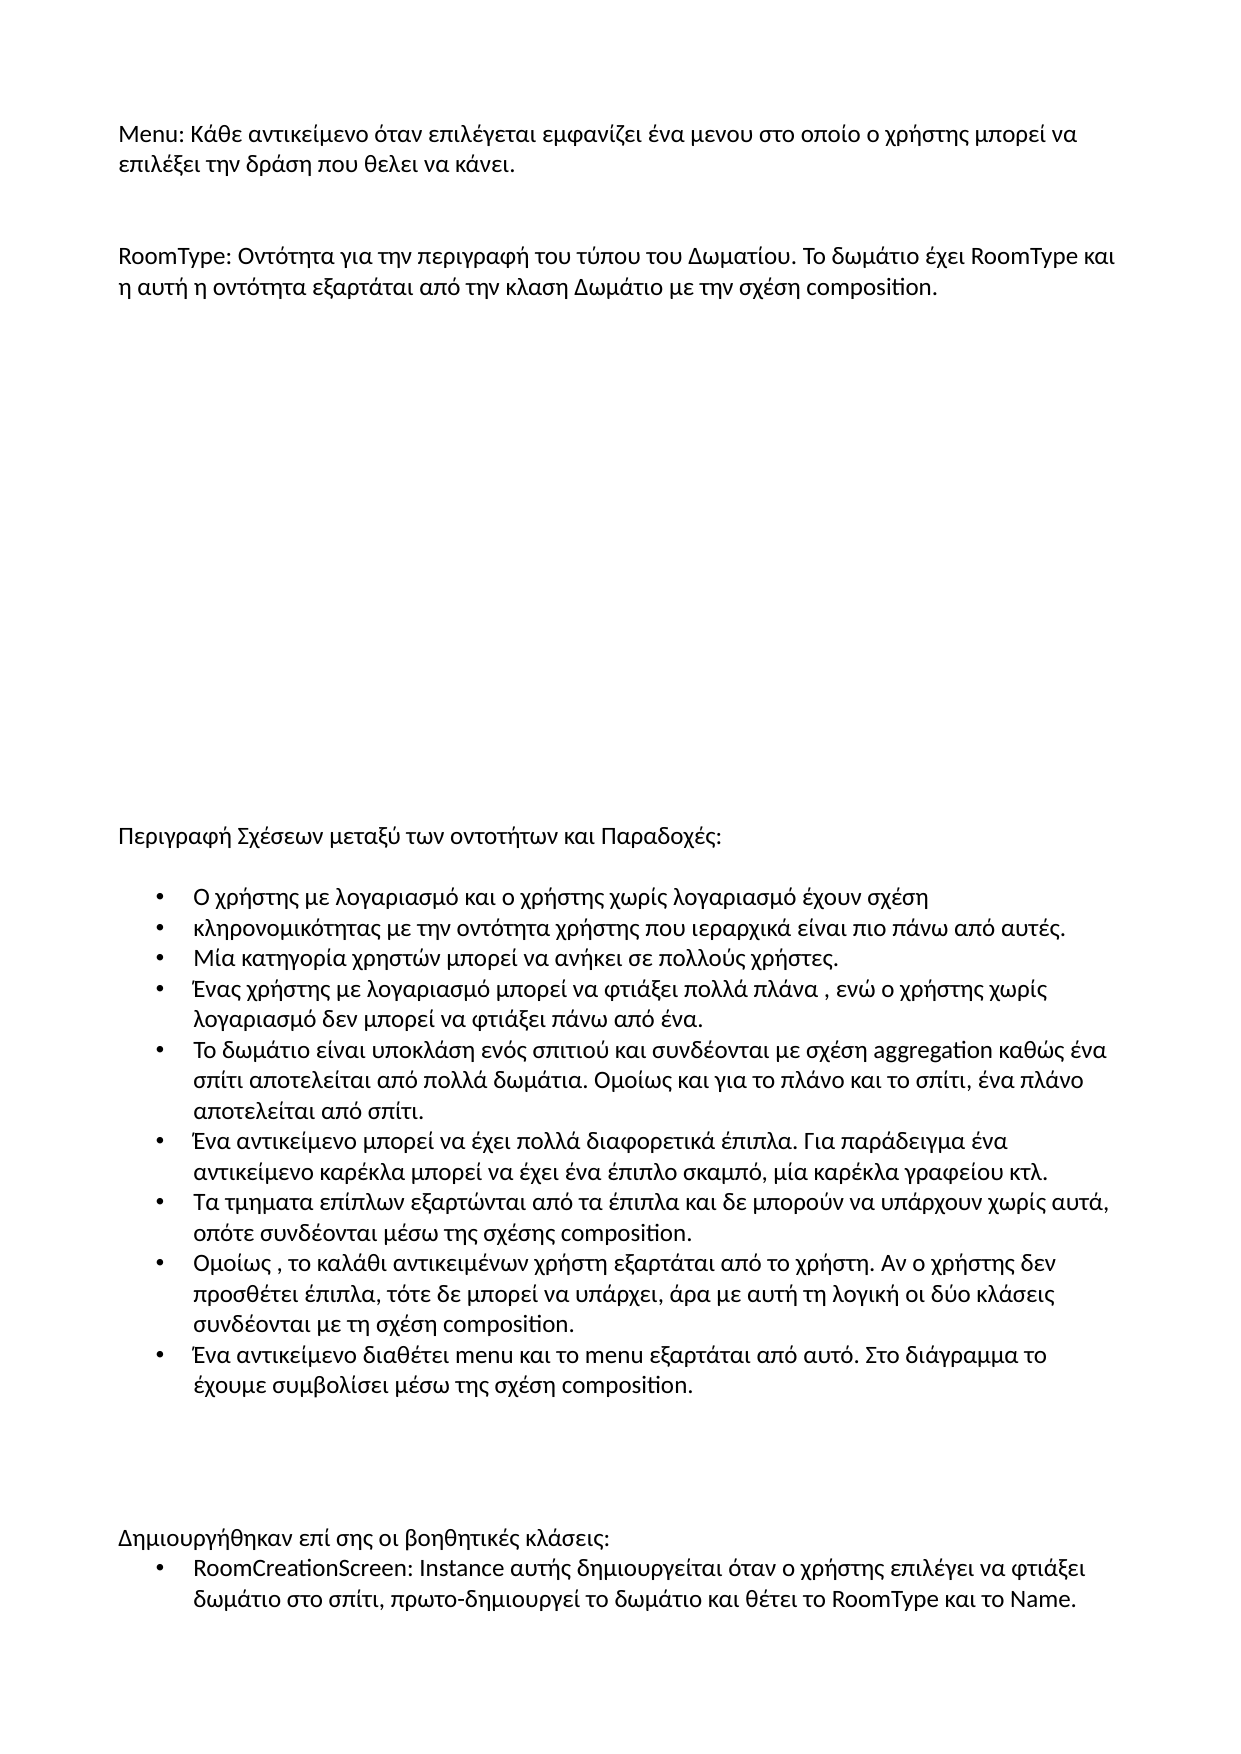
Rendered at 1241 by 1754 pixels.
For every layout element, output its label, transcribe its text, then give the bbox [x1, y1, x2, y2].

list Ένας χρήστης με λογαριασμό μπορεί να φτιάξει πολλά πλάνα , ενώ ο χρήστης χωρίς λογαριασμό δεν μπορεί να φτιάξει πάνω από ένα. [156, 973, 1122, 1034]
list Ένα αντικείμενο μπορεί να έχει πολλά διαφορετικά έπιπλα. Για παράδειγμα ένα αντικείμενο καρέκλα μπορεί να έχει ένα έπιπλο σκαμπό, μία καρέκλα γραφείου κτλ. [156, 1125, 1122, 1186]
list Μία κατηγορία χρηστών μπορεί να ανήκει σε πολλούς χρήστες. [156, 942, 1122, 973]
list Τα τμηματα επίπλων εξαρτώνται από τα έπιπλα και δε μπορούν να υπάρχουν χωρίς αυτά, οπότε συνδέονται μέσω της σχέσης composition. [156, 1186, 1122, 1247]
list Ομοίως , το καλάθι αντικειμένων χρήστη εξαρτάται από το χρήστη. Αν ο χρήστης δεν προσθέτει έπιπλα, τότε δε μπορεί να υπάρχει, άρα με αυτή τη λογική οι δύο κλάσεις συνδέονται με τη σχέση composition. [156, 1247, 1122, 1339]
text RoomType: Οντότητα για την περιγραφή του τύπου του Δωματίου. Το δωμάτιο έχει RoomType και η αυτή η οντότητα εξαρτάται από την κλαση Δωμάτιο με την σχέση composition. [118, 240, 1122, 301]
text Menu: Κάθε αντικείμενο όταν επιλέγεται εμφανίζει ένα μενου στο οποίο ο χρήστης μπορεί να επιλέξει την δράση που θελει να κάνει. [118, 118, 1122, 179]
list κληρονομικότητας με την οντότητα χρήστης που ιεραρχικά είναι πιο πάνω από αυτές. [156, 912, 1122, 942]
list RoomCreationScreen: Instance αυτής δημιουργείται όταν ο χρήστης επιλέγει να φτιάξει δωμάτιο στο σπίτι, πρωτο-δημιουργεί το δωμάτιο και θέτει το RoomType και το Name. [156, 1553, 1122, 1614]
text Περιγραφή Σχέσεων μεταξύ των οντοτήτων και Παραδοχές: [118, 820, 1122, 851]
text Δημιουργήθηκαν επί σης οι βοηθητικές κλάσεις: [118, 1522, 1122, 1553]
list Ένα αντικείμενο διαθέτει menu και το menu εξαρτάται από αυτό. Στο διάγραμμα το έχουμε συμβολίσει μέσω της σχέση composition. [156, 1339, 1122, 1400]
list Ο χρήστης με λογαριασμό και ο χρήστης χωρίς λογαριασμό έχουν σχέση [156, 881, 1122, 912]
list Το δωμάτιο είναι υποκλάση ενός σπιτιού και συνδέονται με σχέση aggregation καθώς ένα σπίτι αποτελείται από πολλά δωμάτια. Ομοίως και για το πλάνο και το σπίτι, ένα πλάνο αποτελείται από σπίτι. [156, 1034, 1122, 1125]
